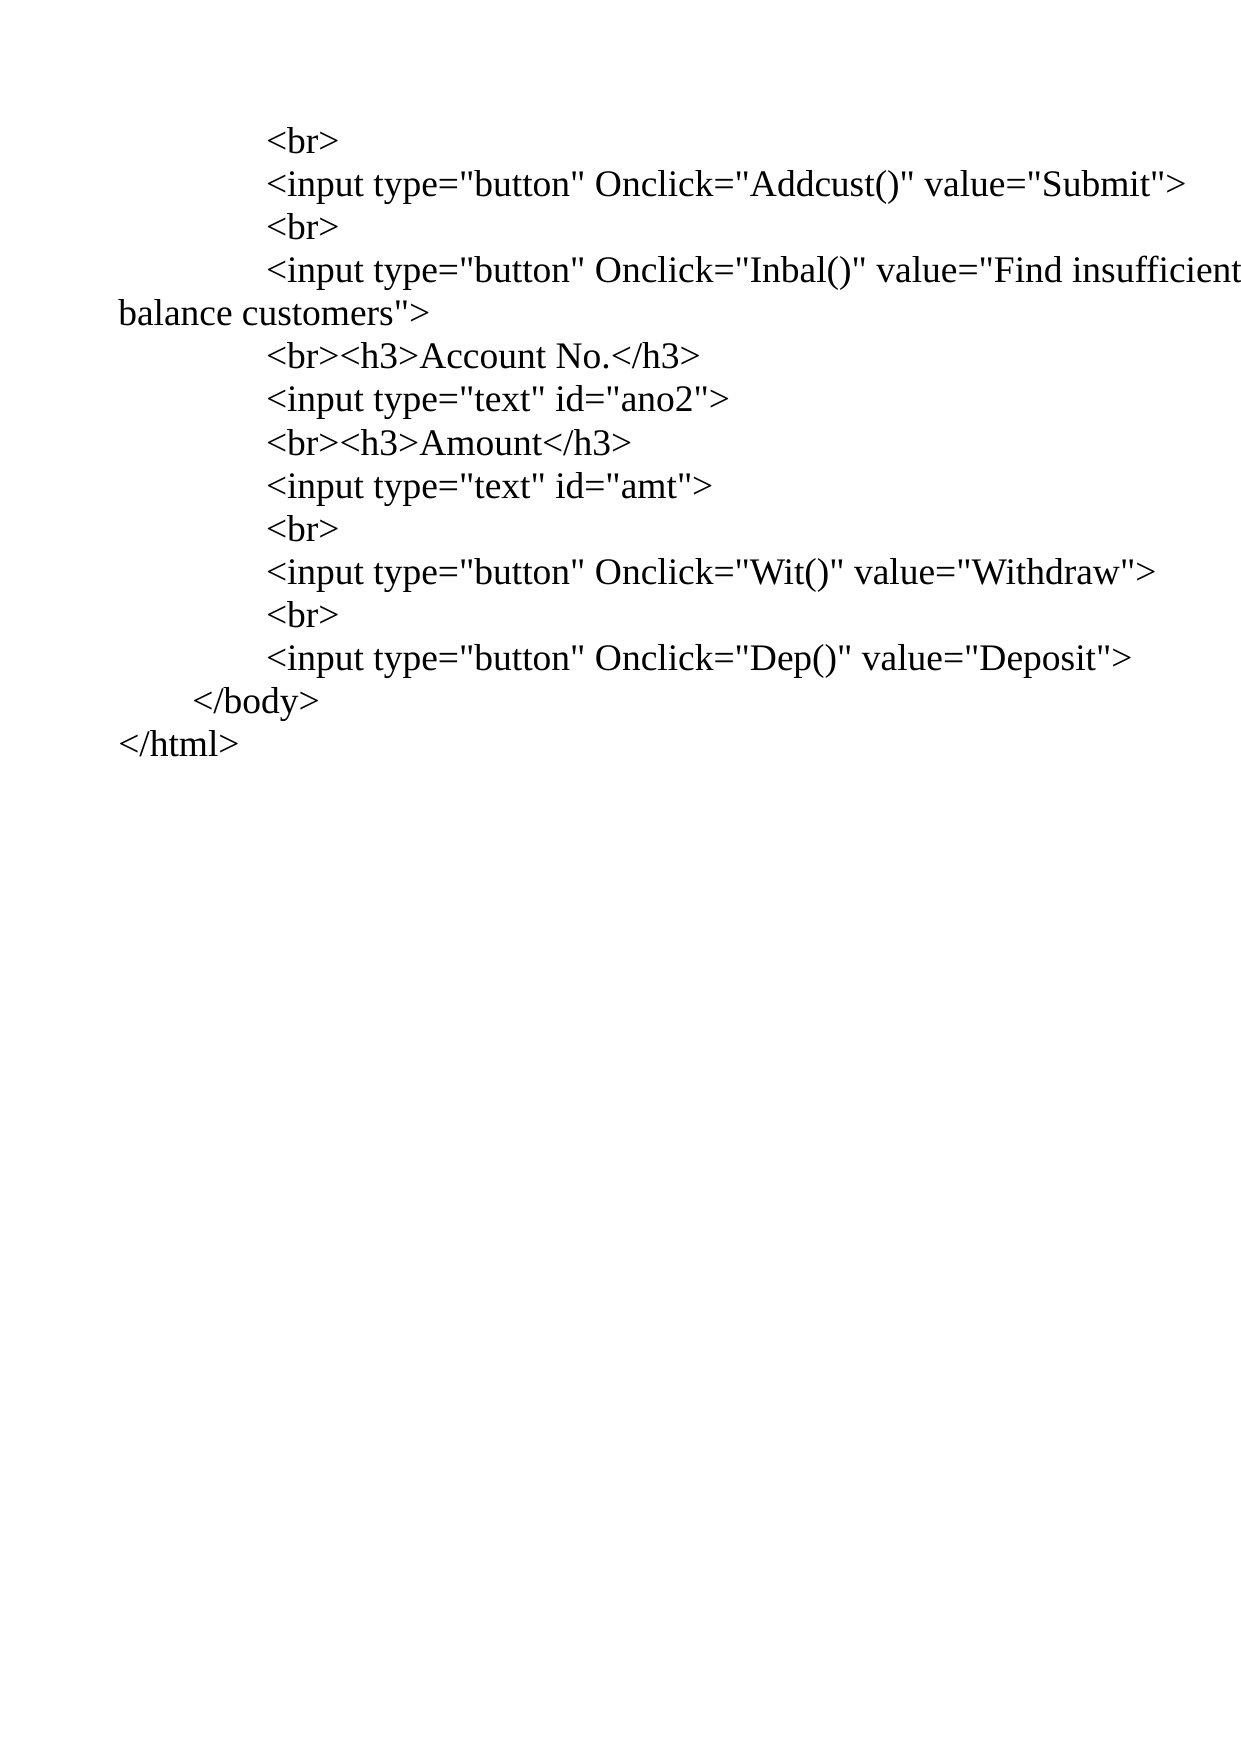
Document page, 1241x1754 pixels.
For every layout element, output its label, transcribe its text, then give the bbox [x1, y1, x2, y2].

text </html> [118, 722, 1240, 765]
text <br> [118, 592, 1240, 636]
text <br><h3>Amount</h3> [118, 420, 1240, 463]
text <br> [118, 204, 1240, 247]
text <br><h3>Account No.</h3> [118, 334, 1240, 377]
text <input type="button" Onclick="Wit()" value="Withdraw"> [118, 549, 1240, 592]
text <input type="text" id="ano2"> [118, 377, 1240, 420]
text <br> [118, 506, 1240, 549]
text <input type="button" Onclick="Inbal()" value="Find insufficient balance customers"> [118, 247, 1240, 334]
text <input type="text" id="amt"> [118, 463, 1240, 506]
text <input type="button" Onclick="Dep()" value="Deposit"> [118, 636, 1240, 679]
text </body> [118, 679, 1240, 722]
text <br> [118, 118, 1240, 161]
text <input type="button" Onclick="Addcust()" value="Submit"> [118, 161, 1240, 204]
